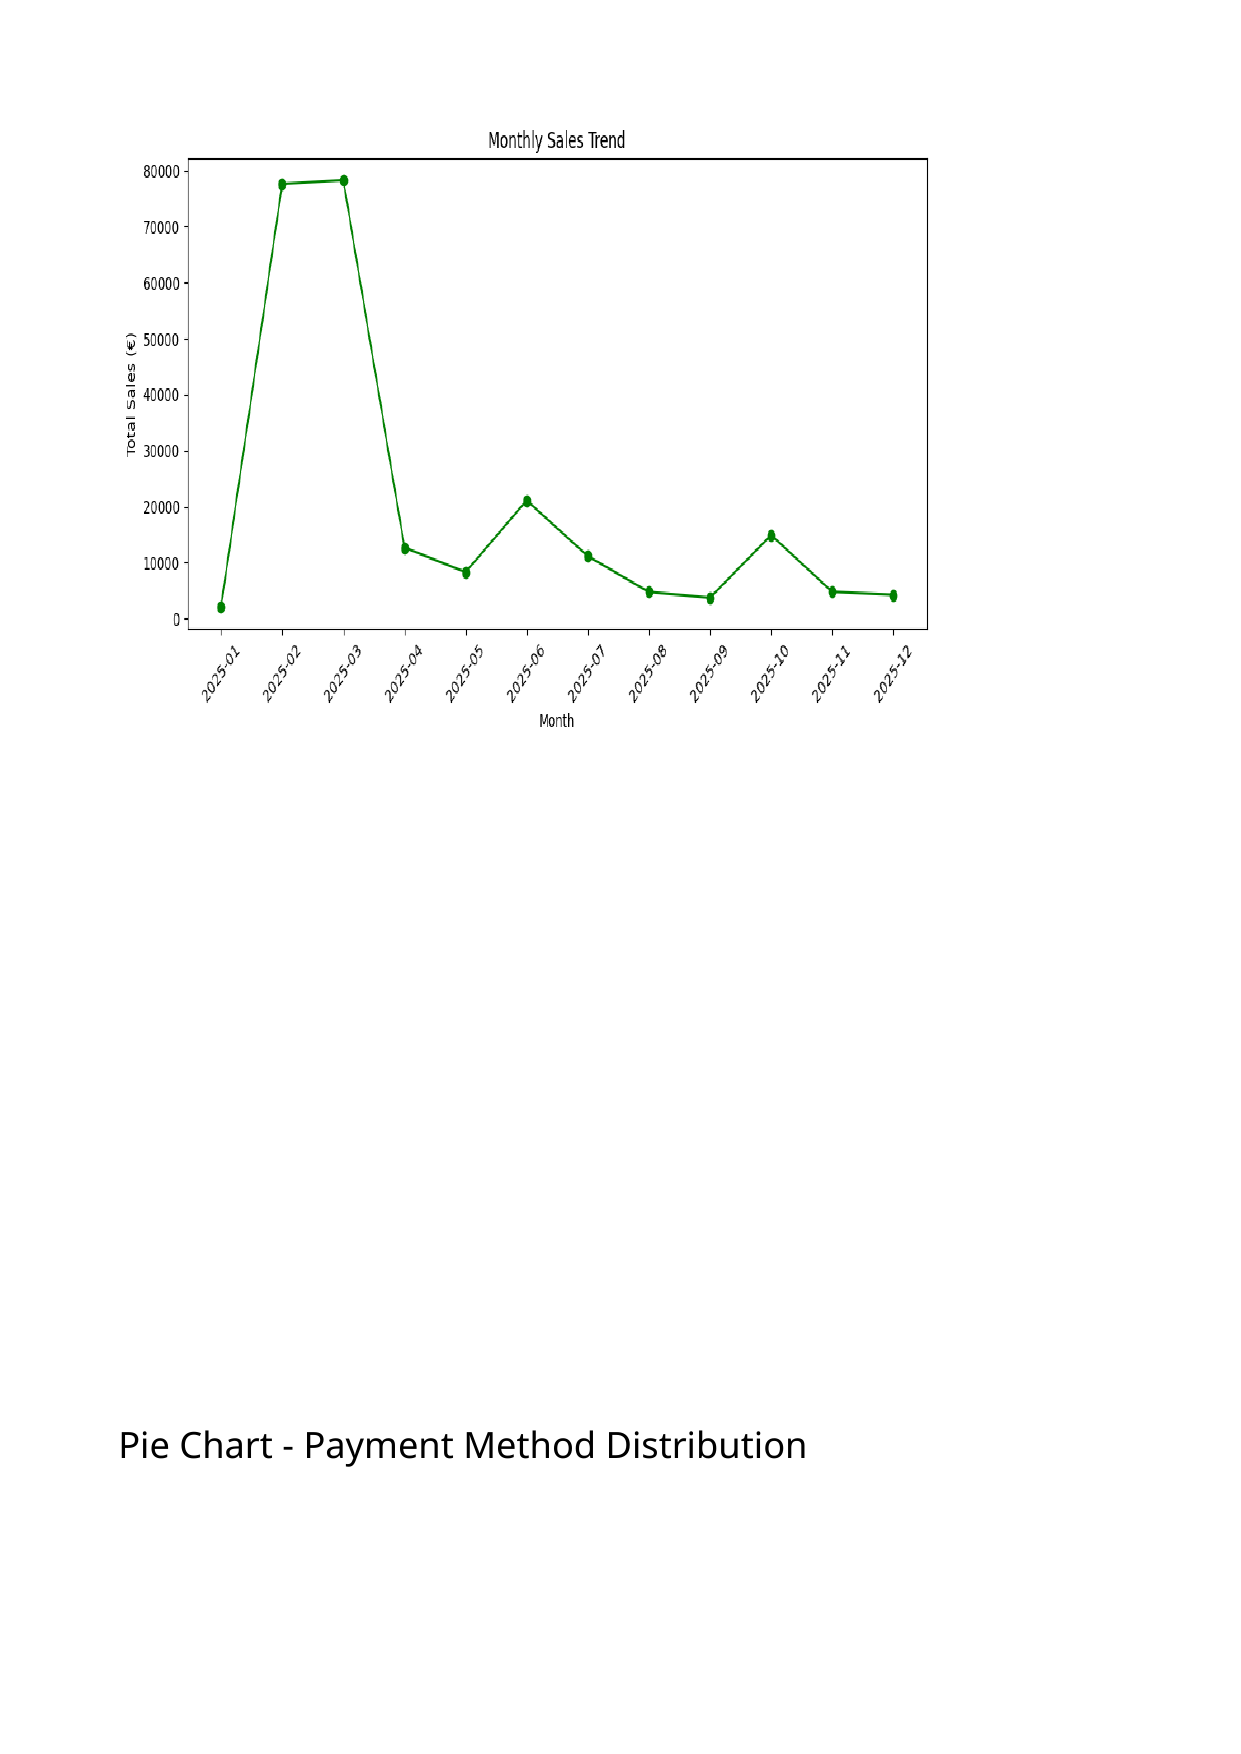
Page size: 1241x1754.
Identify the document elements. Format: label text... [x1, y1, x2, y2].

text Pie Chart - Payment Method Distribution [118, 1420, 1122, 1469]
picture [118, 118, 934, 744]
